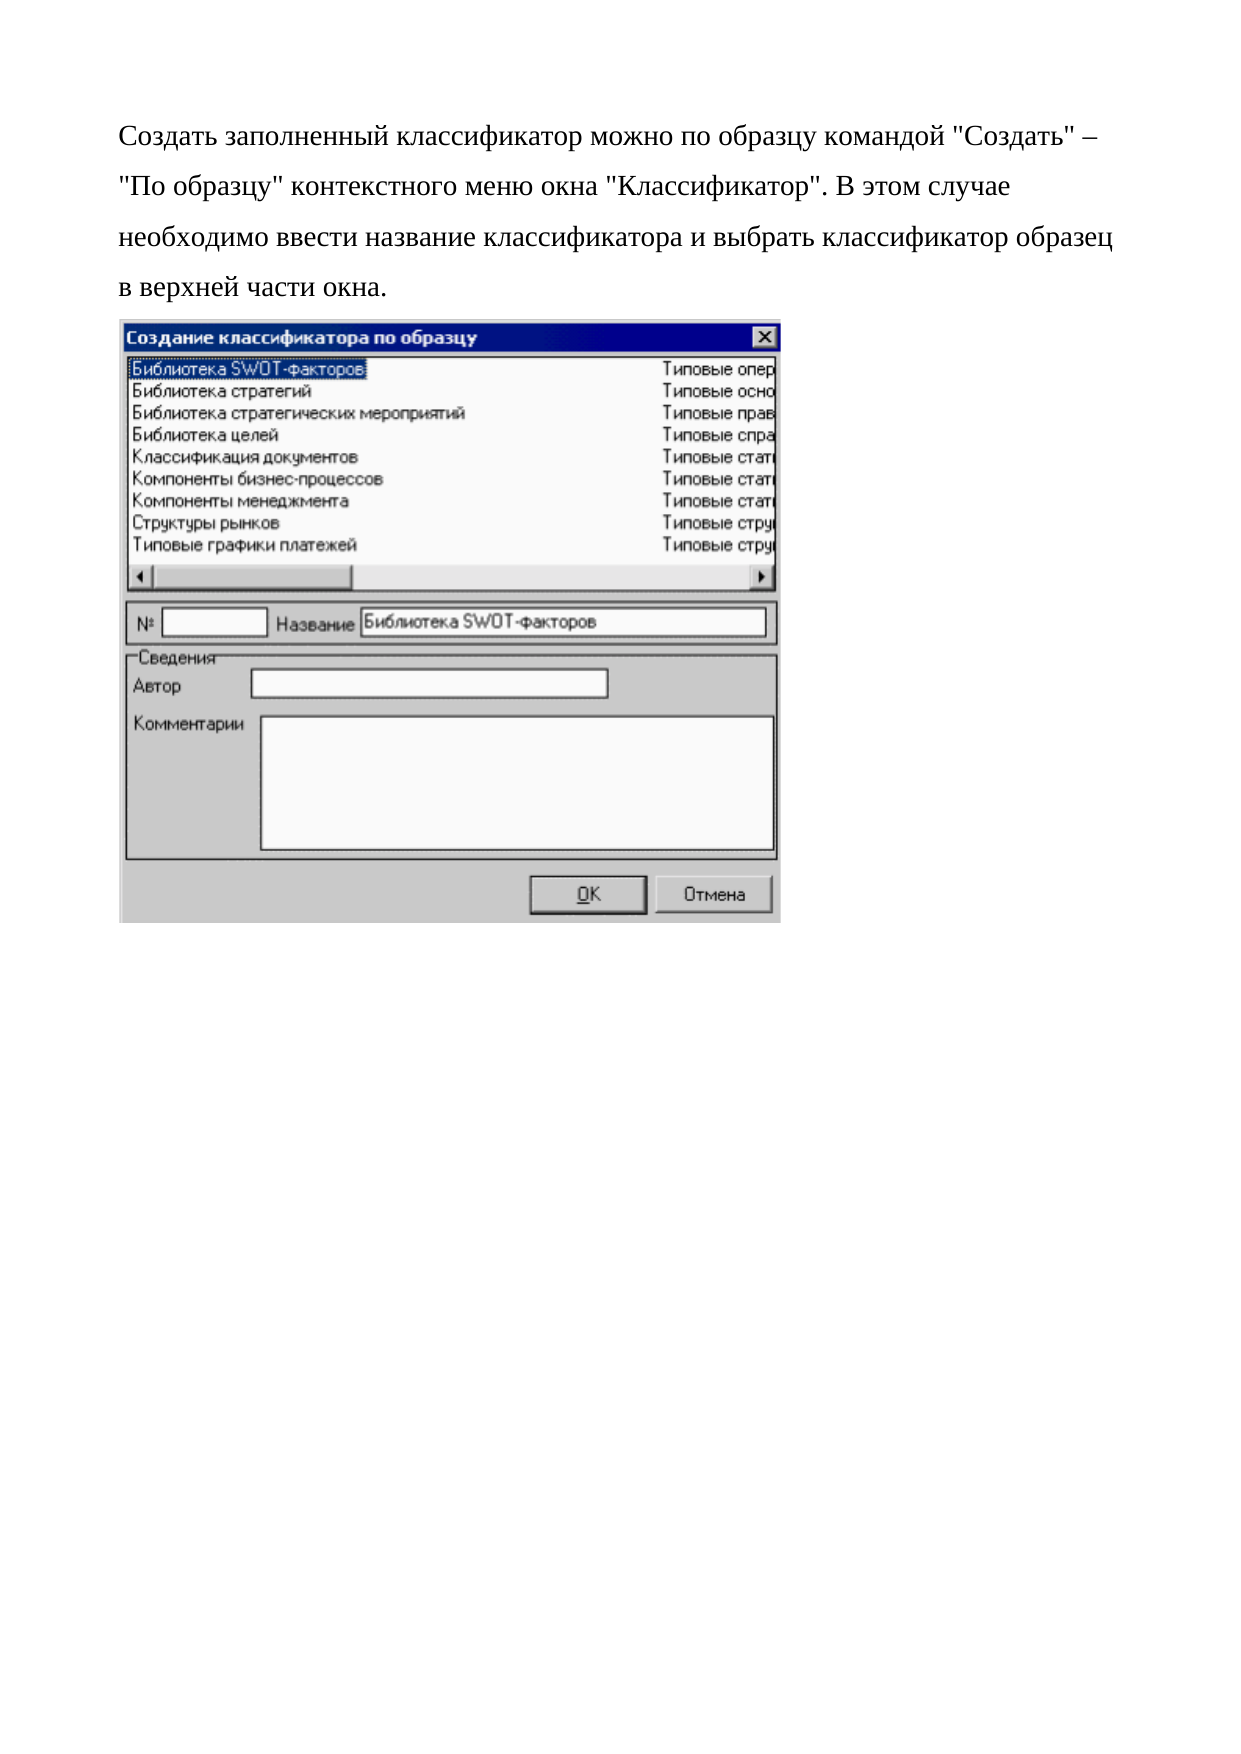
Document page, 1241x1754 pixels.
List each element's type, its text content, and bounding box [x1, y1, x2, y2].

picture [118, 319, 781, 923]
text Создать заполненный классификатор можно по образцу командой "Создать" – "По образцу" контекстного меню окна "Классификатор". В этом случае необходимо ввести название классификатора и выбрать классификатор образец в верхней части окна. [118, 118, 1122, 303]
